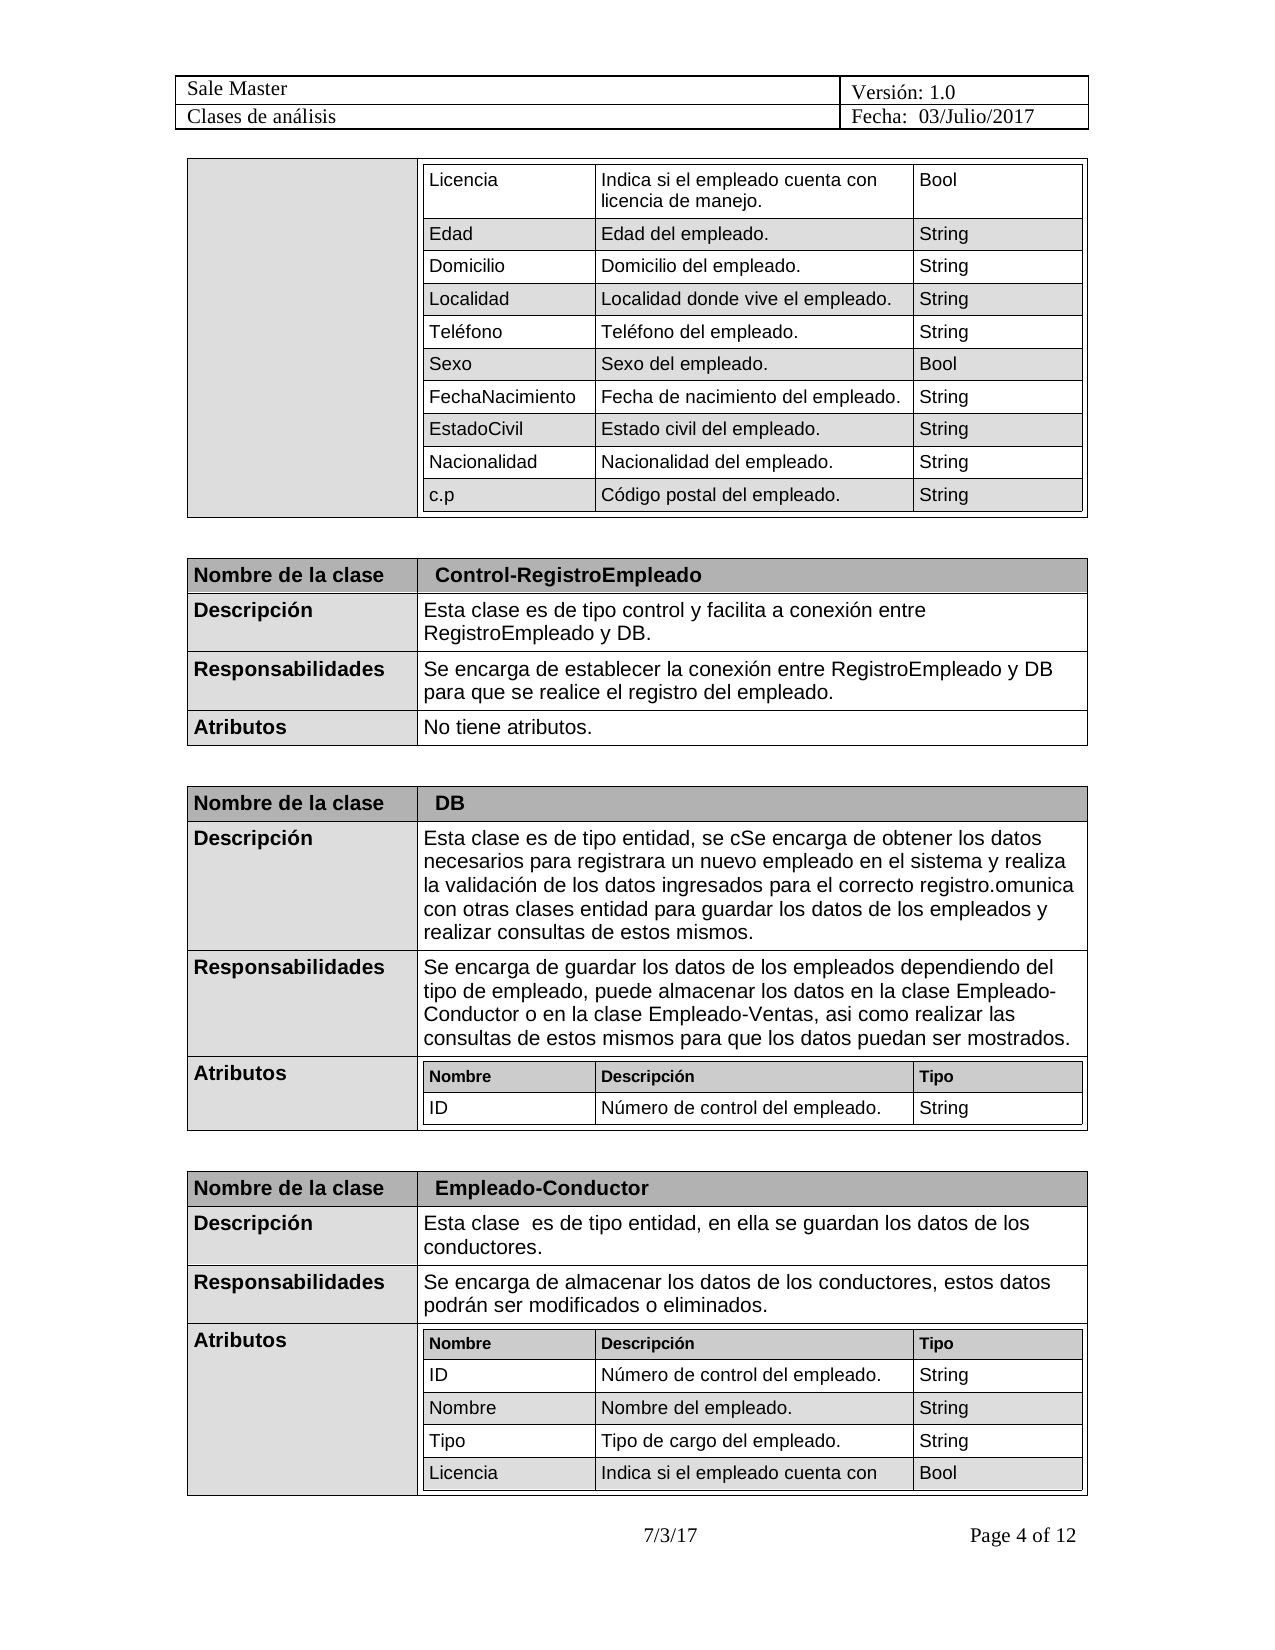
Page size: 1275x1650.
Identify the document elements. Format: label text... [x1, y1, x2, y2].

table_cell [418, 1324, 1087, 1495]
table_cell String [914, 1425, 1082, 1457]
table_cell Se encarga de almacenar los datos de los conductores, estos datos podrán ser modificados o eliminados. [418, 1266, 1087, 1323]
table_cell Se encarga de establecer la conexión entre RegistroEmpleado y DB para que se realice el registro del empleado. [418, 652, 1087, 710]
table_cell c.p [424, 479, 595, 511]
table_cell String [914, 414, 1082, 446]
table_header Descripción [596, 1062, 913, 1092]
table_cell Indica si el empleado cuenta con licencia de manejo. [596, 165, 913, 217]
table_header Tipo [914, 1330, 1082, 1359]
table_cell Edad [424, 219, 595, 250]
table_cell String [914, 447, 1082, 478]
table_cell ID [424, 1360, 595, 1392]
table_header Nombre de la clase [188, 559, 417, 592]
table_cell Responsabilidades [188, 652, 417, 710]
table_cell Atributos [188, 1057, 417, 1130]
table_cell Descripción [188, 594, 417, 651]
table_cell Esta clase es de tipo entidad, en ella se guardan los datos de los conductores. [418, 1207, 1087, 1264]
table_cell String [914, 219, 1082, 250]
table_header Nombre [424, 1330, 595, 1359]
table_cell Responsabilidades [188, 951, 417, 1056]
table_cell Indica si el empleado cuenta con [596, 1458, 913, 1489]
table_cell Se encarga de guardar los datos de los empleados dependiendo del tipo de empleado, puede almacenar los datos en la clase Empleado-Conductor o en la clase Empleado-Ventas, asi como realizar las consultas de estos mismos para que los datos puedan ser mostrados. [418, 951, 1087, 1056]
table_cell EstadoCivil [424, 414, 595, 446]
table_header Tipo [914, 1062, 1082, 1092]
table_cell Tipo de cargo del empleado. [596, 1425, 913, 1457]
table_cell Bool [914, 165, 1082, 217]
table_cell Atributos [188, 1324, 417, 1495]
table_cell Descripción [188, 822, 417, 950]
table_header Nombre de la clase [188, 1172, 417, 1206]
table_cell Número de control del empleado. [596, 1360, 913, 1392]
table_cell FechaNacimiento [424, 381, 595, 413]
table_cell String [914, 1393, 1082, 1424]
table_cell String [914, 1360, 1082, 1392]
table_header Control-RegistroEmpleado [418, 559, 1087, 592]
table_cell Sexo [424, 349, 595, 380]
table_cell [188, 159, 417, 517]
table_cell Localidad donde vive el empleado. [596, 284, 913, 315]
table_header Nombre de la clase [188, 787, 417, 821]
table_header Empleado-Conductor [418, 1172, 1087, 1206]
table_header DB [418, 787, 1087, 821]
table_cell [418, 159, 1087, 517]
table_cell Licencia [424, 1458, 595, 1489]
table_cell Fecha de nacimiento del empleado. [596, 381, 913, 413]
table_cell Bool [914, 349, 1082, 380]
table_cell Atributos [188, 711, 417, 745]
table_header Nombre [424, 1062, 595, 1092]
table_cell Código postal del empleado. [596, 479, 913, 511]
table_cell Tipo [424, 1425, 595, 1457]
table_cell Nombre del empleado. [596, 1393, 913, 1424]
table_cell ID [424, 1093, 595, 1124]
table_cell Nacionalidad del empleado. [596, 447, 913, 478]
table_cell No tiene atributos. [418, 711, 1087, 745]
table_cell Estado civil del empleado. [596, 414, 913, 446]
table_cell String [914, 381, 1082, 413]
table_cell Licencia [424, 165, 595, 217]
table_cell String [914, 316, 1082, 348]
table_cell Esta clase es de tipo entidad, se cSe encarga de obtener los datos necesarios para registrara un nuevo empleado en el sistema y realiza la validación de los datos ingresados para el correcto registro.omunica con otras clases entidad para guardar los datos de los empleados y realizar consultas de estos mismos. [418, 822, 1087, 950]
table_cell Responsabilidades [188, 1266, 417, 1323]
table_cell String [914, 284, 1082, 315]
table_cell Número de control del empleado. [596, 1093, 913, 1124]
table_cell Nombre [424, 1393, 595, 1424]
table_cell Domicilio [424, 251, 595, 283]
table_cell Esta clase es de tipo control y facilita a conexión entre RegistroEmpleado y DB. [418, 594, 1087, 651]
table_cell String [914, 1093, 1082, 1124]
table_cell Sexo del empleado. [596, 349, 913, 380]
table_cell Teléfono del empleado. [596, 316, 913, 348]
table_cell [418, 1057, 1087, 1130]
table_header Descripción [596, 1330, 913, 1359]
table_cell Domicilio del empleado. [596, 251, 913, 283]
table_cell Nacionalidad [424, 447, 595, 478]
table_cell String [914, 479, 1082, 511]
table_cell Bool [914, 1458, 1082, 1489]
table_cell Edad del empleado. [596, 219, 913, 250]
table_cell Localidad [424, 284, 595, 315]
table_cell Teléfono [424, 316, 595, 348]
table_cell Descripción [188, 1207, 417, 1264]
table_cell String [914, 251, 1082, 283]
